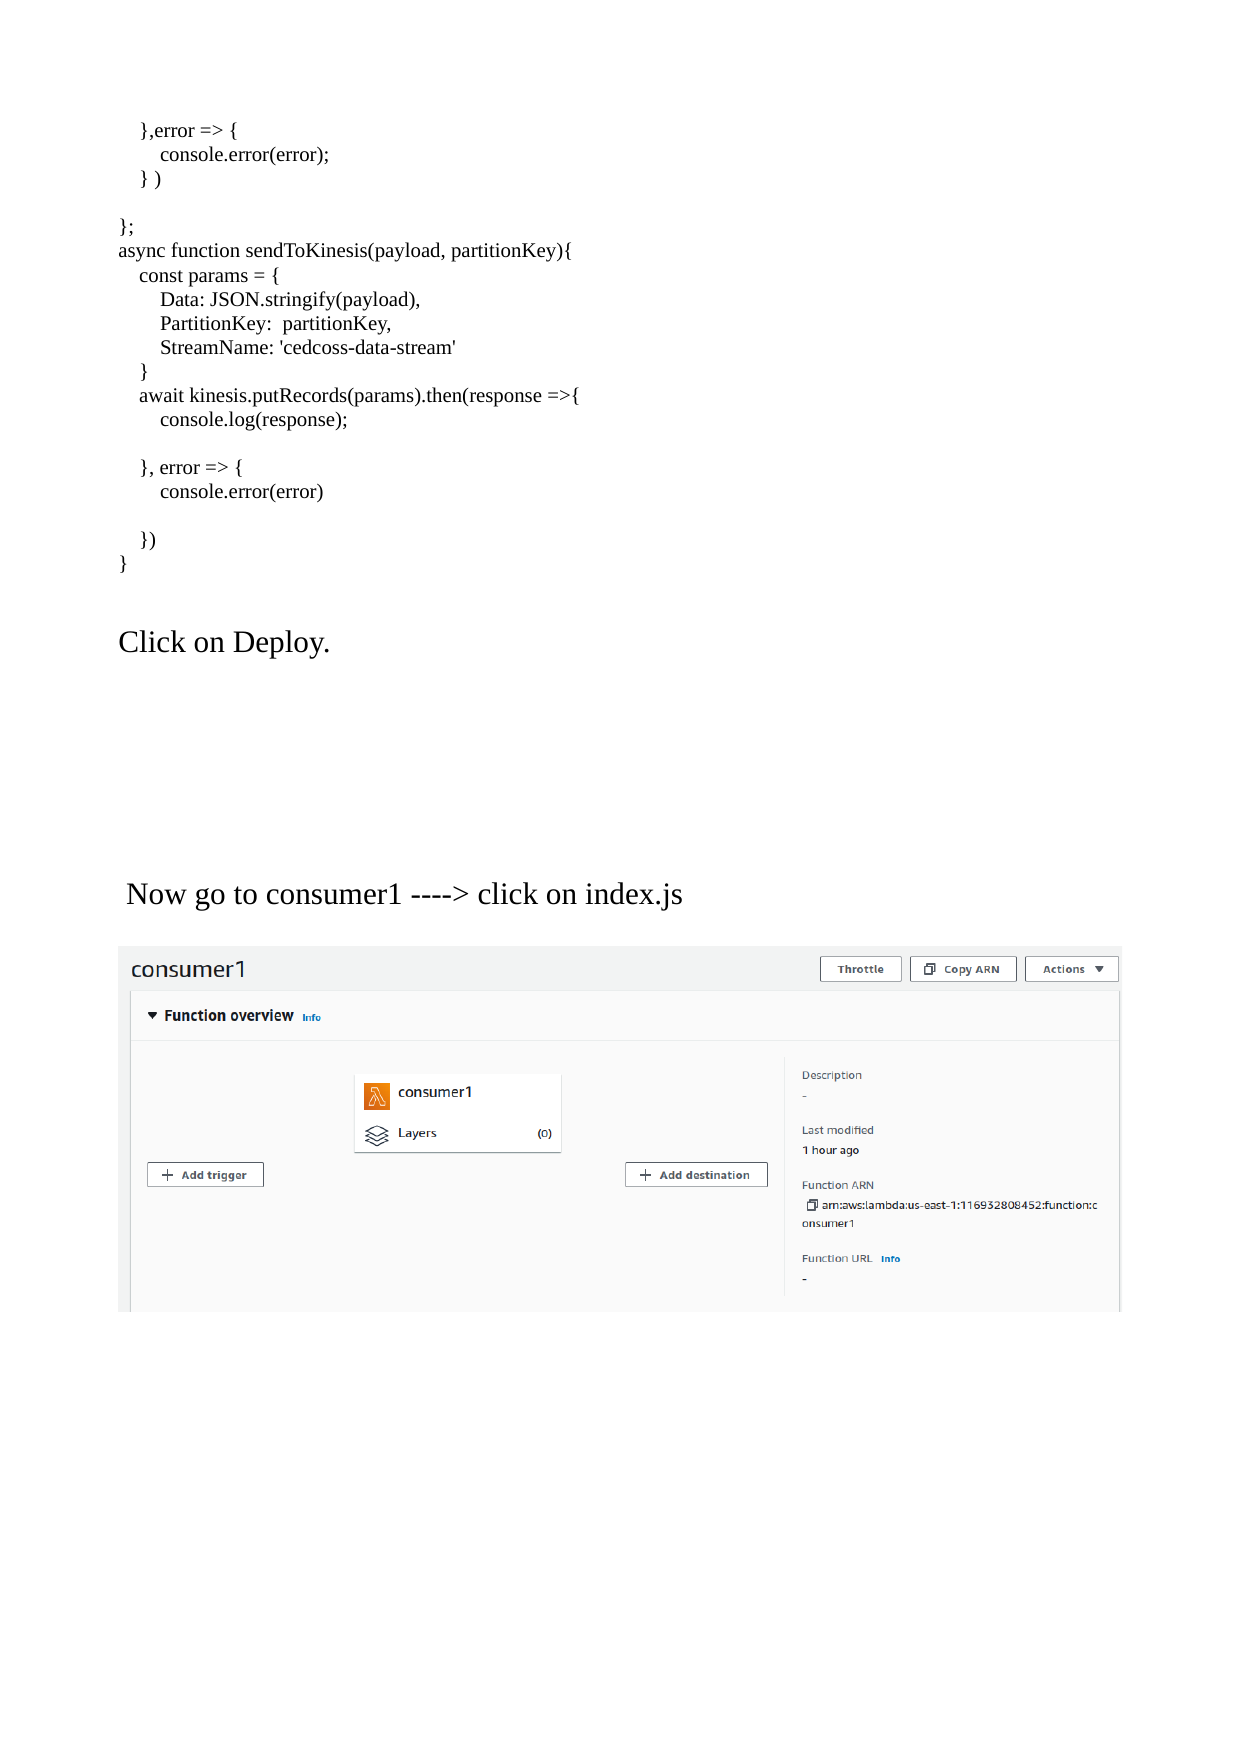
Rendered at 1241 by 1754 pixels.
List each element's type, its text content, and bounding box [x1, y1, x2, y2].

text }; [118, 214, 1122, 238]
text await kinesis.putRecords(params).then(response =>{ [118, 383, 1122, 407]
text Click on Deploy. [118, 623, 1122, 659]
text } [118, 551, 1122, 575]
text PartitionKey: partitionKey, [118, 311, 1122, 335]
text }) [118, 527, 1122, 551]
picture [118, 946, 1123, 1312]
text Now go to consumer1 ----> click on index.js [118, 875, 1122, 911]
text console.error(error) [118, 479, 1122, 503]
text }, error => { [118, 455, 1122, 479]
text } ) [118, 166, 1122, 190]
text },error => { [118, 118, 1122, 142]
text Data: JSON.stringify(payload), [118, 287, 1122, 311]
text const params = { [118, 262, 1122, 287]
text console.log(response); [118, 407, 1122, 431]
text console.error(error); [118, 142, 1122, 166]
text } [118, 359, 1122, 383]
text async function sendToKinesis(payload, partitionKey){ [118, 238, 1122, 262]
text StreamName: 'cedcoss-data-stream' [118, 335, 1122, 359]
